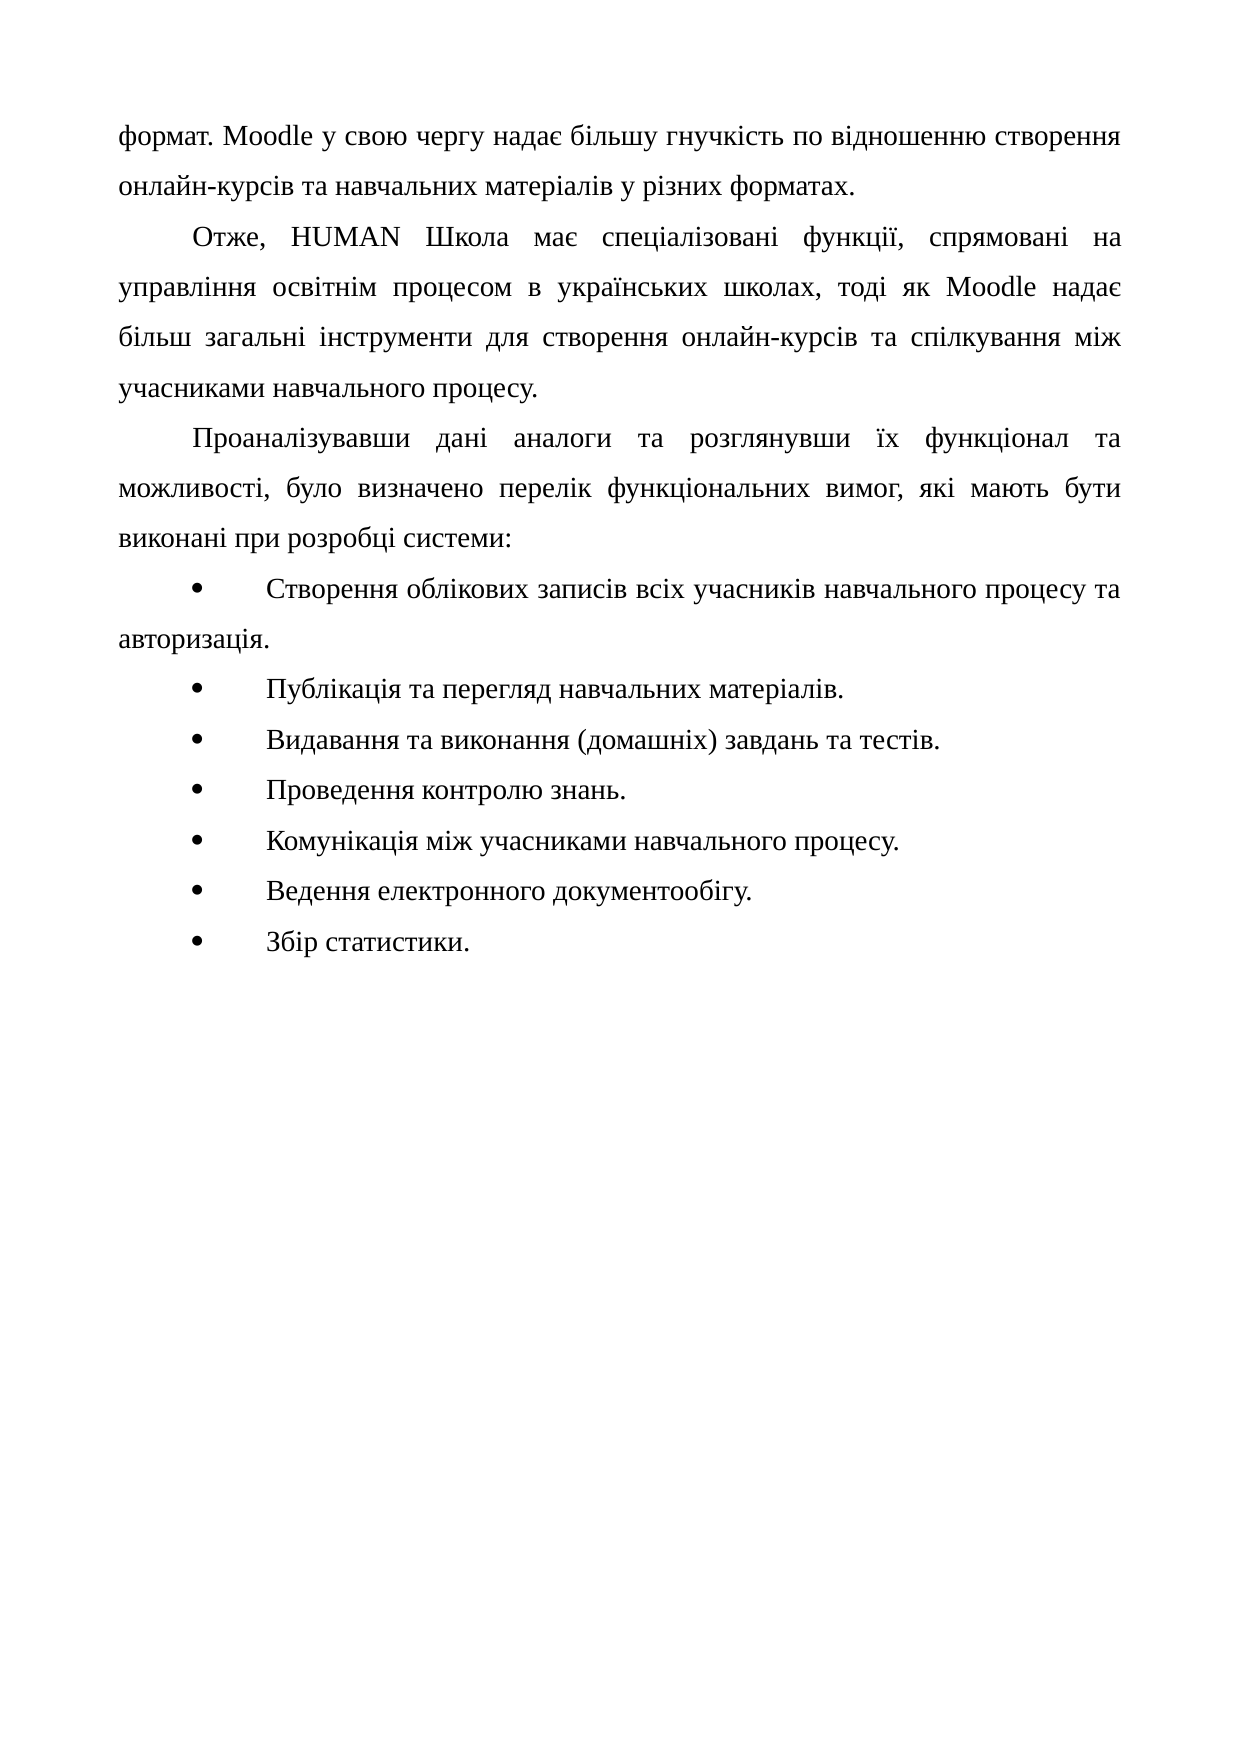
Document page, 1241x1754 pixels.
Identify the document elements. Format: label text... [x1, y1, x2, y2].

list Створення облікових записів всіх учасників навчального процесу та авторизація. [118, 571, 1122, 655]
text Отже, HUMAN Школа має спеціалізовані функції, спрямовані на управління освітнім процесом в українських школах, тоді як Moodle надає більш загальні інструменти для створення онлайн-курсів та спілкування між учасниками навчального процесу. [118, 219, 1122, 403]
list Проведення контролю знань. [118, 772, 1122, 806]
list Збір статистики. [118, 924, 1122, 957]
list Комунікація між учасниками навчального процесу. [118, 823, 1122, 857]
text формат. Moodle у свою чергу надає більшу гнучкість по відношенню створення онлайн-курсів та навчальних матеріалів у різних форматах. [118, 118, 1122, 202]
list Ведення електронного документообігу. [118, 873, 1122, 907]
text Проаналізувавши дані аналоги та розглянувши їх функціонал та можливості, було визначено перелік функціональних вимог, які мають бути виконані при розробці системи: [118, 420, 1122, 554]
list Видавання та виконання (домашніх) завдань та тестів. [118, 722, 1122, 756]
list Публікація та перегляд навчальних матеріалів. [118, 672, 1122, 705]
